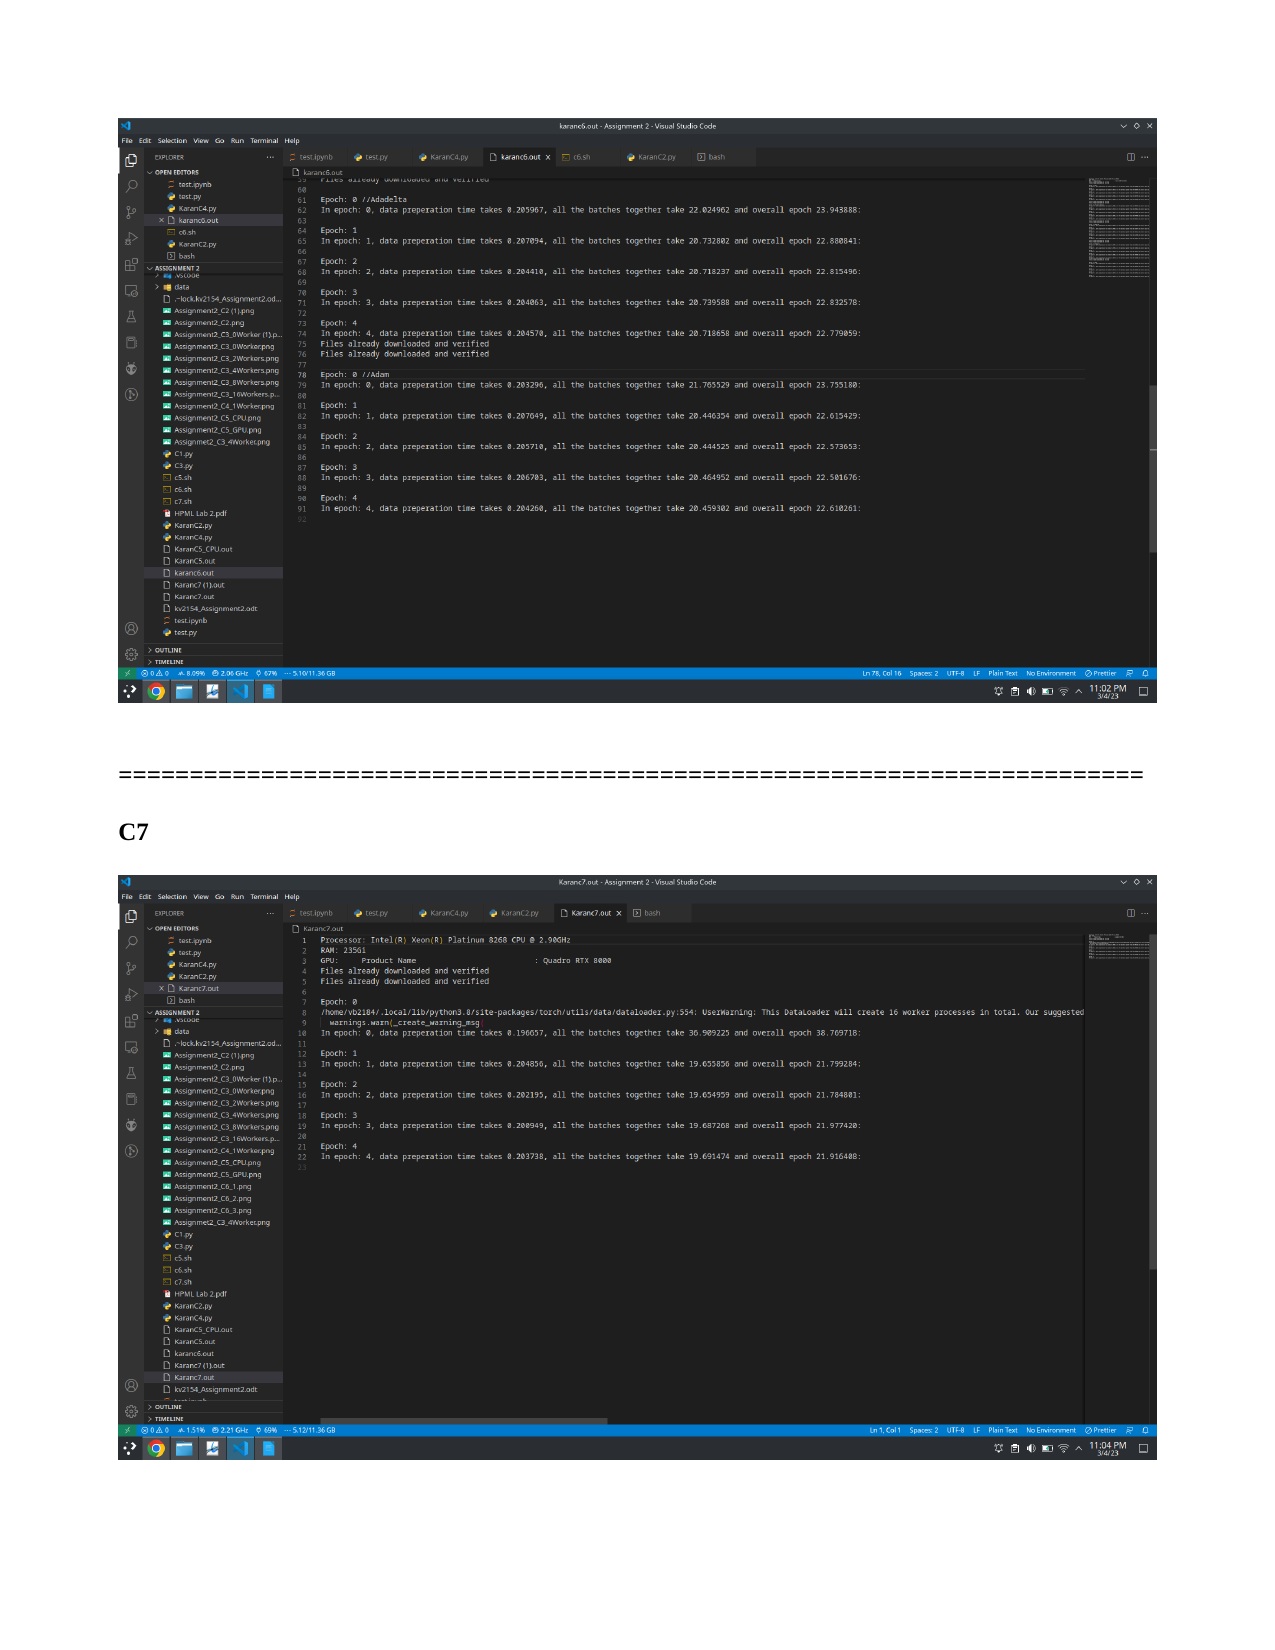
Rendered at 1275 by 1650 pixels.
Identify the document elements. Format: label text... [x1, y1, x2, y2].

text C7 [118, 817, 1157, 846]
picture [118, 875, 1157, 1460]
text ======================================================================== [118, 760, 1157, 789]
picture [118, 118, 1157, 703]
